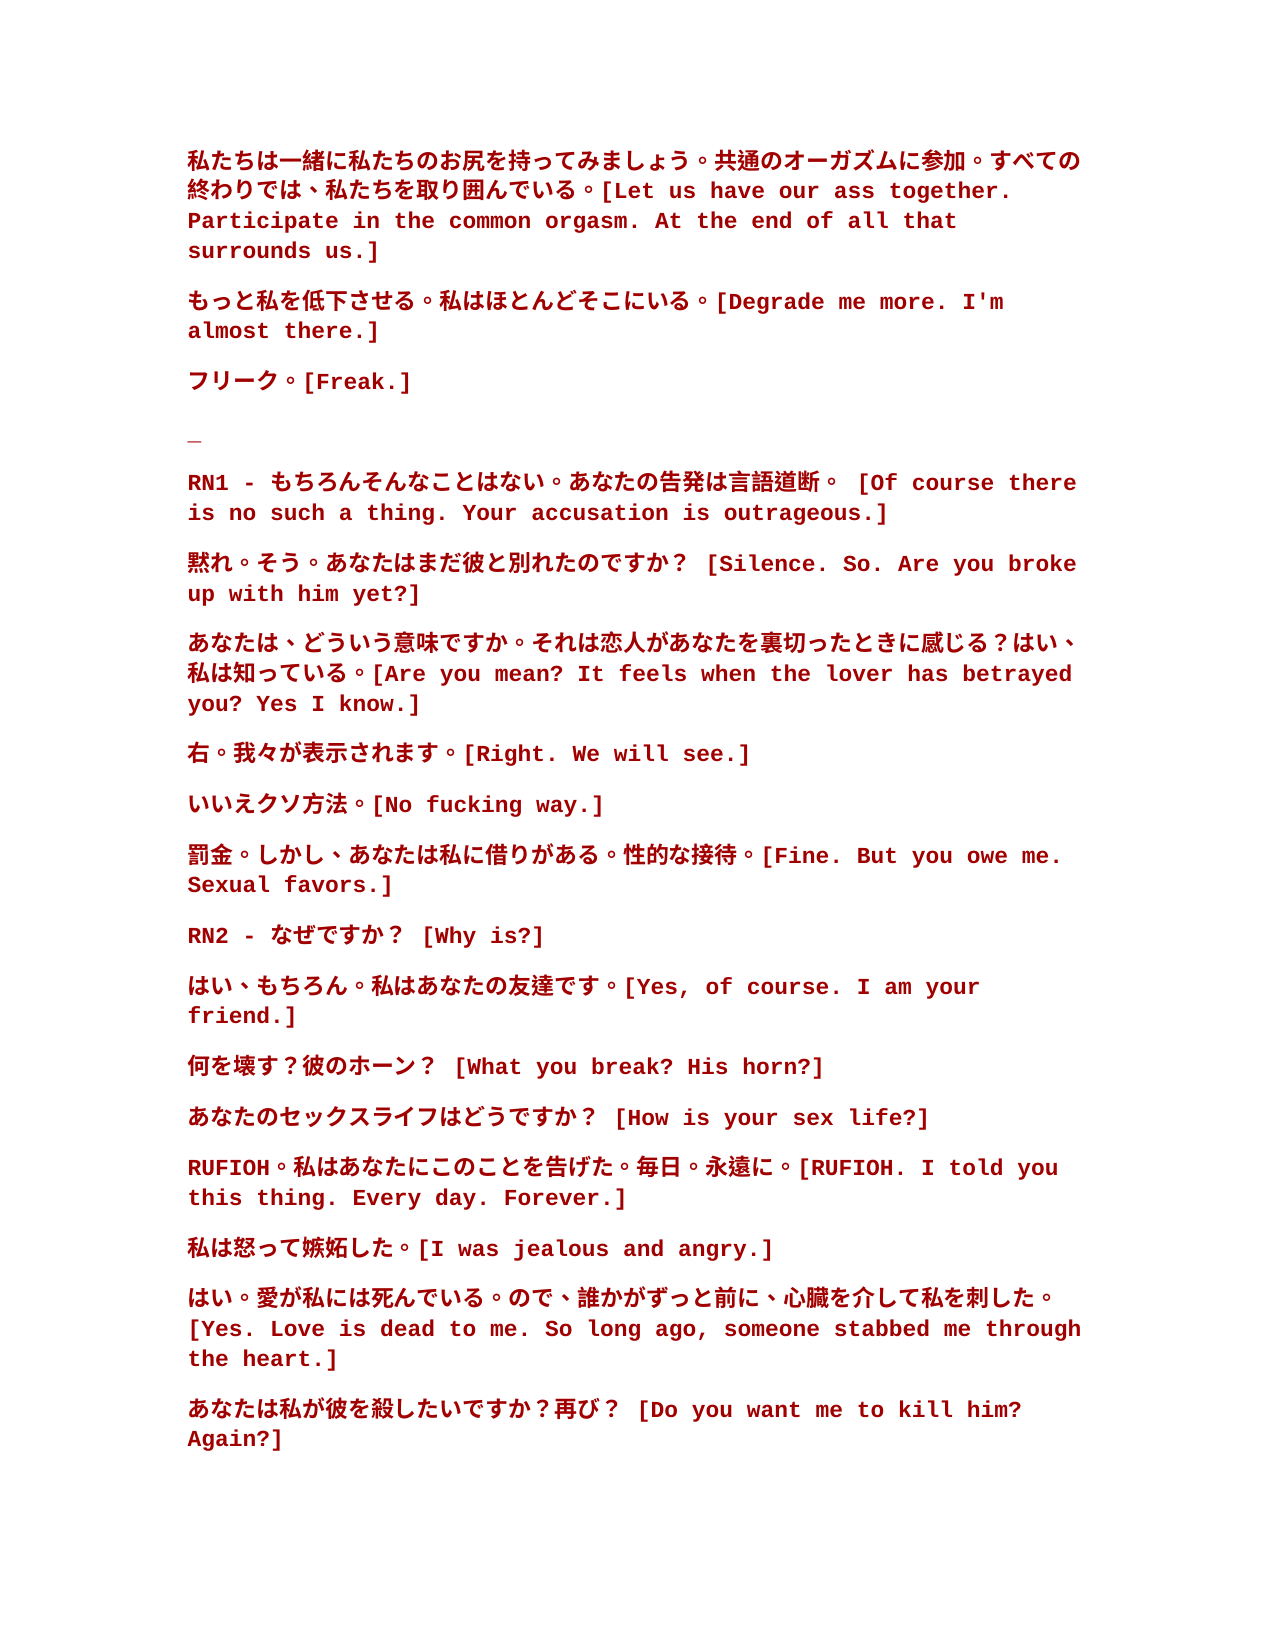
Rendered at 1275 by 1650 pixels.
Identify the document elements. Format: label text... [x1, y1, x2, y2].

text あなたは私が彼を殺したいですか？再び？ [Do you want me to kill him? Again?] [187, 1398, 1087, 1454]
text RUFIOH。私はあなたにこのことを告げた。毎日。永遠に。[RUFIOH. I told you this thing. Every day. Forever.] [187, 1157, 1087, 1212]
text 何を壊す？彼のホーン？ [What you break? His horn?] [187, 1055, 1087, 1081]
text はい。愛が私には死んでいる。ので、誰かがずっと前に、心臓を介して私を刺した。[Yes. Love is dead to me. So long ago, someone stabbed me through the heart.] [187, 1288, 1087, 1373]
text 罰金。しかし、あなたは私に借りがある。性的な接待。[Fine. But you owe me. Sexual favors.] [187, 844, 1087, 900]
text RN2 - なぜですか？ [Why is?] [187, 924, 1087, 950]
text RN1 - もちろんそんなことはない。あなたの告発は言語道断。 [Of course there is no such a thing. Your accusation is outrageous.] [187, 472, 1087, 527]
text 私は怒って嫉妬した。[I was jealous and angry.] [187, 1237, 1087, 1263]
text 私たちは一緒に私たちのお尻を持ってみましょう。共通のオーガズムに参加。すべての終わりでは、私たちを取り囲んでいる。[Let us have our ass together. Participate in the common orgasm. At the end of all that surrounds us.] [187, 150, 1087, 265]
text あなたのセックスライフはどうですか？ [How is your sex life?] [187, 1106, 1087, 1132]
text もっと私を低下させる。私はほとんどそこにいる。[Degrade me more. I'm almost there.] [187, 290, 1087, 346]
text _ [187, 421, 1087, 447]
text はい、もちろん。私はあなたの友達です。[Yes, of course. I am your friend.] [187, 975, 1087, 1031]
text あなたは、どういう意味ですか。それは恋人があなたを裏切ったときに感じる？はい、私は知っている。[Are you mean? It feels when the lover has betrayed you? Yes I know.] [187, 632, 1087, 718]
text いいえクソ方法。[No fucking way.] [187, 793, 1087, 819]
text 黙れ。そう。あなたはまだ彼と別れたのですか？ [Silence. So. Are you broke up with him yet?] [187, 552, 1087, 608]
text フリーク。[Freak.] [187, 370, 1087, 396]
text 右。我々が表示されます。[Right. We will see.] [187, 743, 1087, 769]
